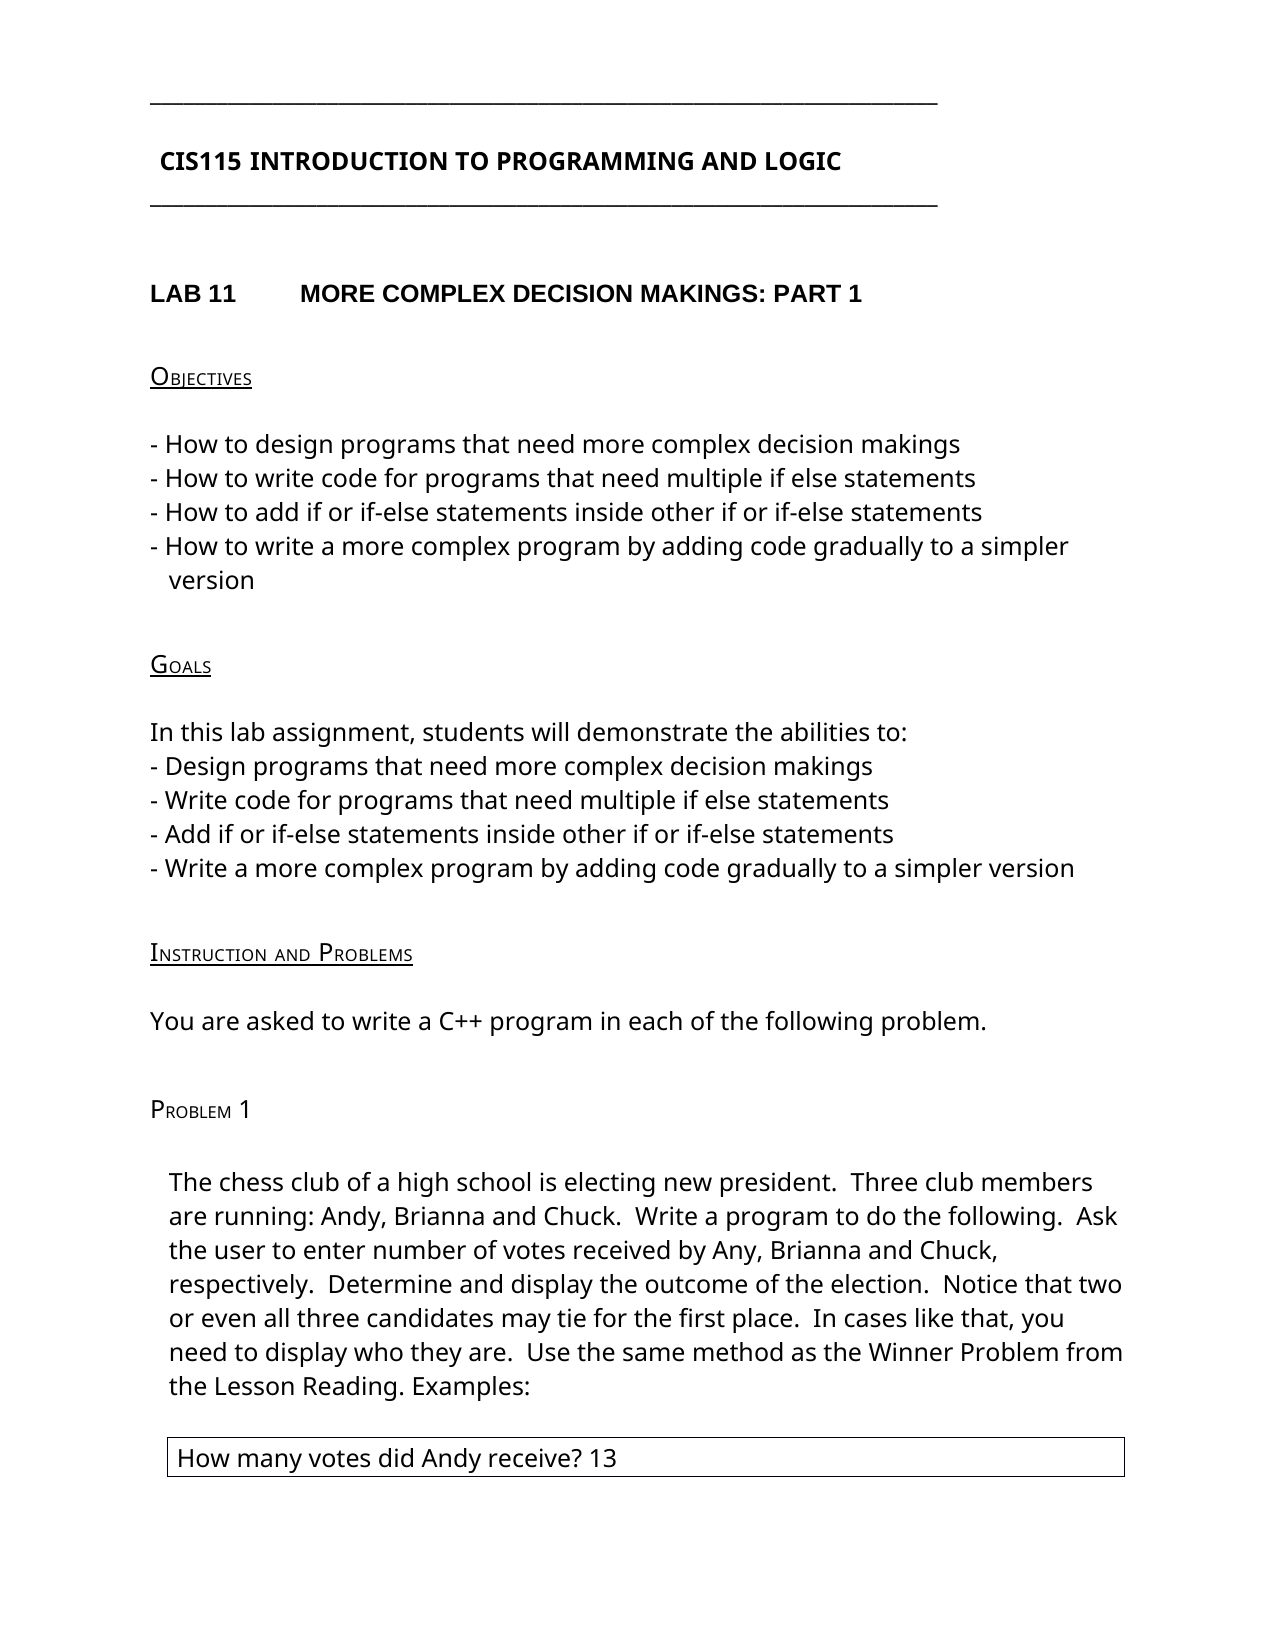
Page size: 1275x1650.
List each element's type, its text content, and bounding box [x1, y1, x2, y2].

text - Write a more complex program by adding code gradually to a simpler version [150, 851, 1125, 885]
text _______________________________________________________________________ [150, 177, 1125, 211]
text In this lab assignment, students will demonstrate the abilities to: [150, 715, 1125, 749]
text - How to write a more complex program by adding code gradually to a simpler version [150, 528, 1125, 597]
text - Write code for programs that need multiple if else statements [150, 783, 1125, 817]
subtitle Problem 1 [150, 1092, 1125, 1126]
text - Add if or if-else statements inside other if or if-else statements [150, 817, 1125, 851]
text - How to design programs that need more complex decision makings [150, 426, 1125, 460]
text - How to write code for programs that need multiple if else statements [150, 460, 1125, 494]
title LAB 11 MORE COMPLEX DECISION MAKINGS: PART 1 [150, 279, 1125, 308]
text _______________________________________________________________________ [150, 75, 1125, 109]
subtitle Instruction and Problems [150, 935, 1125, 969]
text You are asked to write a C++ program in each of the following problem. [150, 1003, 1125, 1037]
subtitle Goals [150, 647, 1125, 681]
text - How to add if or if-else statements inside other if or if-else statements [150, 494, 1125, 528]
text - Design programs that need more complex decision makings [150, 749, 1125, 783]
text CIS115 Introduction to Programming and Logic [150, 143, 1125, 177]
text How many votes did Andy receive? 13 [168, 1438, 1124, 1476]
text The chess club of a high school is electing new president. Three club members are running: Andy, Brianna and Chuck. Write a program to do the following. Ask the user to enter number of votes received by Any, Brianna and Chuck, respectively. Determine and display the outcome of the election. Notice that two or even all three candidates may tie for the first place. In cases like that, you need to display who they are. Use the same method as the Winner Problem from the Lesson Reading. Examples: [167, 1164, 1125, 1403]
subtitle Objectives [150, 358, 1125, 392]
